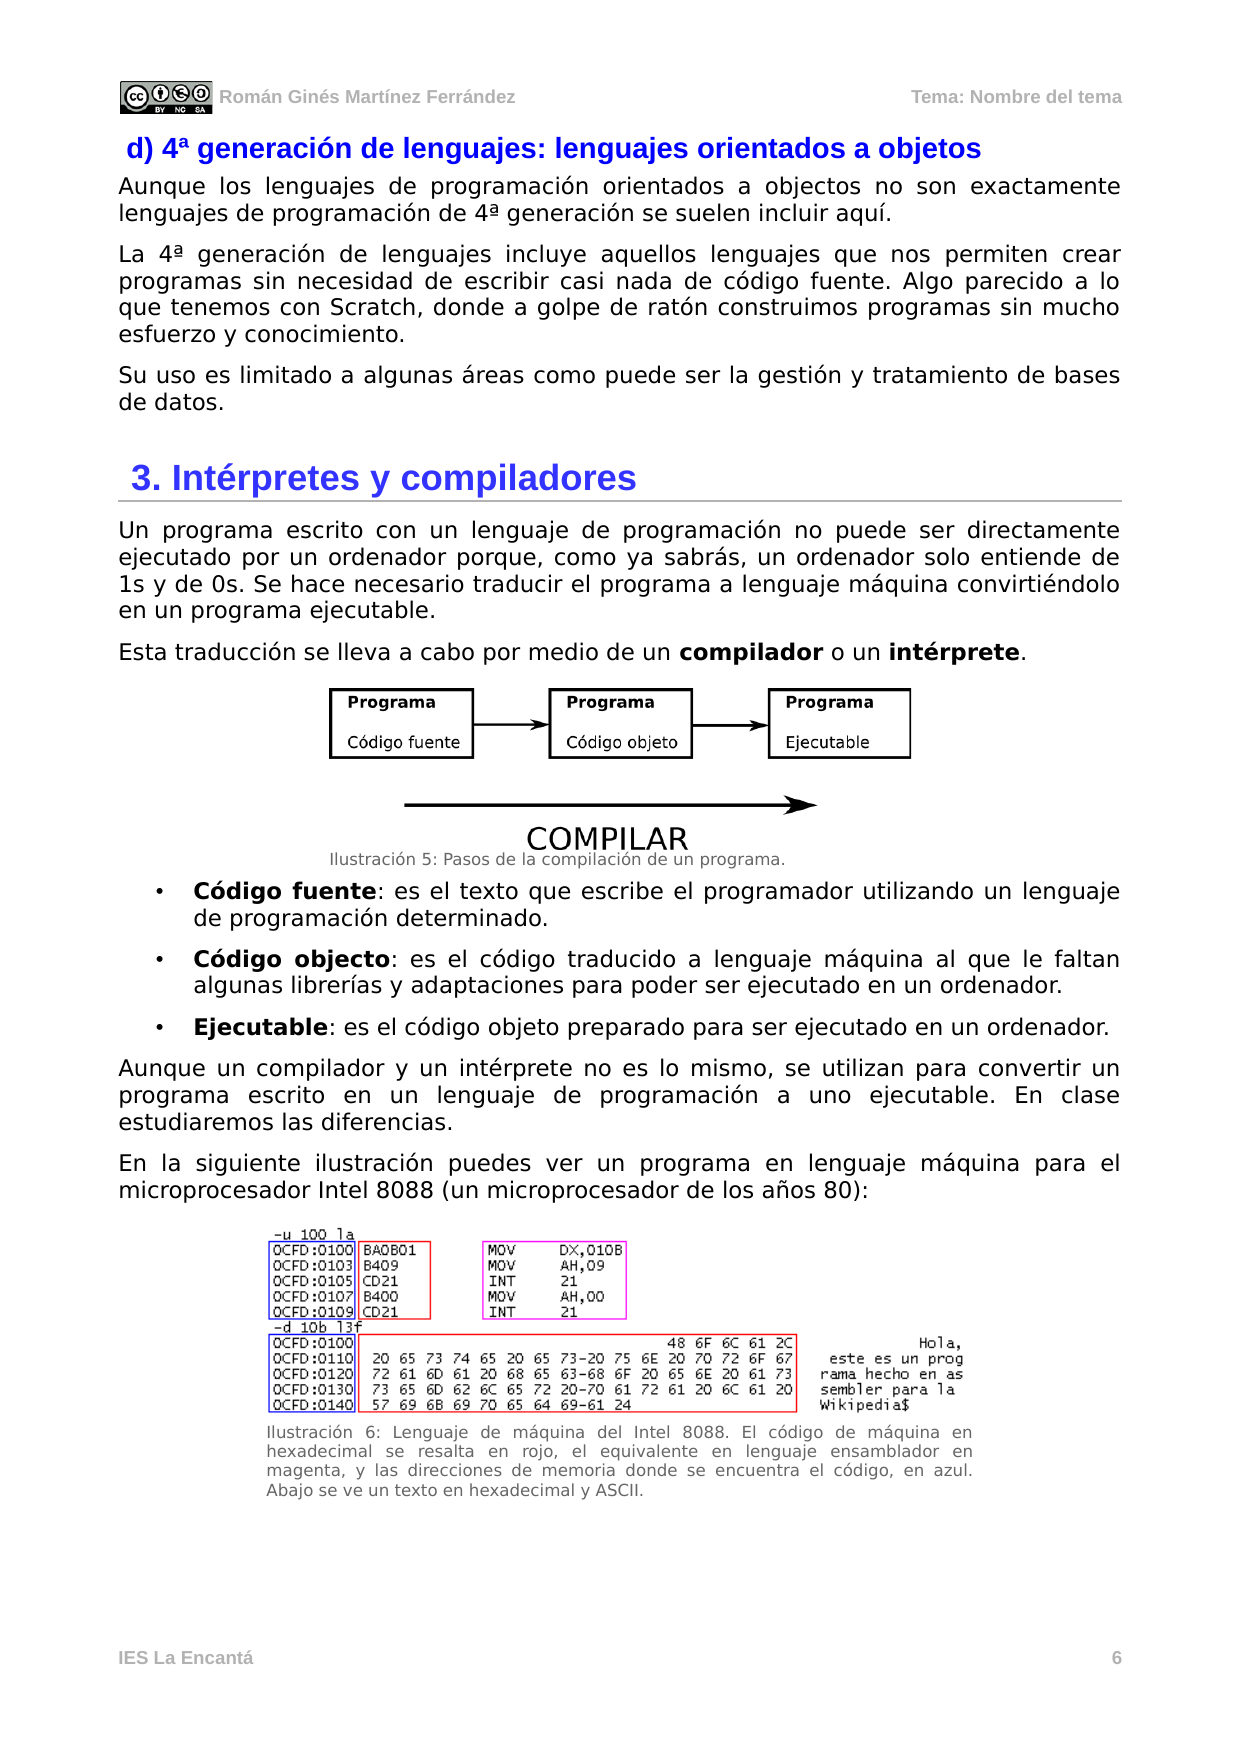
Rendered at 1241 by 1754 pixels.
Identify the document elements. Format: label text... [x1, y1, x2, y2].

list Código objecto: es el código traducido a lenguaje máquina al que le faltan algunas librerías y adaptaciones para poder ser ejecutado en un ordenador. [156, 946, 1122, 999]
text En la siguiente ilustración puedes ver un programa en lenguaje máquina para el microprocesador Intel 8088 (un microprocesador de los años 80): [118, 1150, 1122, 1203]
picture [266, 1224, 974, 1423]
text Su uso es limitado a algunas áreas como puede ser la gestión y tratamiento de bases de datos. [118, 363, 1122, 416]
text Esta traducción se lleva a cabo por medio de un compilador o un intérprete. [118, 639, 1122, 666]
text La 4ª generación de lenguajes incluye aquellos lenguajes que nos permiten crear programas sin necesidad de escribir casi nada de código fuente. Algo parecido a lo que tenemos con Scratch, donde a golpe de ratón construimos programas sin mucho esfuerzo y conocimiento. [118, 241, 1122, 348]
text Aunque un compilador y un intérprete no es lo mismo, se utilizan para convertir un programa escrito en un lenguaje de programación a uno ejecutable. En clase estudiaremos las diferencias. [118, 1055, 1122, 1135]
text Ilustración 6: Lenguaje de máquina del Intel 8088. El código de máquina en hexadecimal se resalta en rojo, el equivalente en lenguaje ensamblador en magenta, y las direcciones de memoria donde se encuentra el código, en azul. Abajo se ve un texto en hexadecimal y ASCII. [266, 1423, 974, 1500]
subtitle Intérpretes y compiladores [118, 453, 1122, 500]
list Código fuente: es el texto que escribe el programador utilizando un lenguaje de programación determinado. [156, 680, 1122, 931]
text Un programa escrito con un lenguaje de programación no puede ser directamente ejecutado por un ordenador porque, como ya sabrás, un ordenador solo entiende de 1s y de 0s. Se hace necesario traducir el programa a lenguaje máquina convirtiéndolo en un programa ejecutable. [118, 517, 1122, 624]
list Ejecutable: es el código objeto preparado para ser ejecutado en un ordenador. [156, 1014, 1122, 1041]
subtitle 4ª generación de lenguajes: lenguajes orientados a objetos [118, 131, 1122, 164]
picture [329, 688, 912, 850]
picture [120, 81, 213, 114]
list Ilustración 5: Pasos de la compilación de un programa. [329, 850, 911, 869]
text Aunque los lenguajes de programación orientados a objectos no son exactamente lenguajes de programación de 4ª generación se suelen incluir aquí. [118, 173, 1122, 227]
